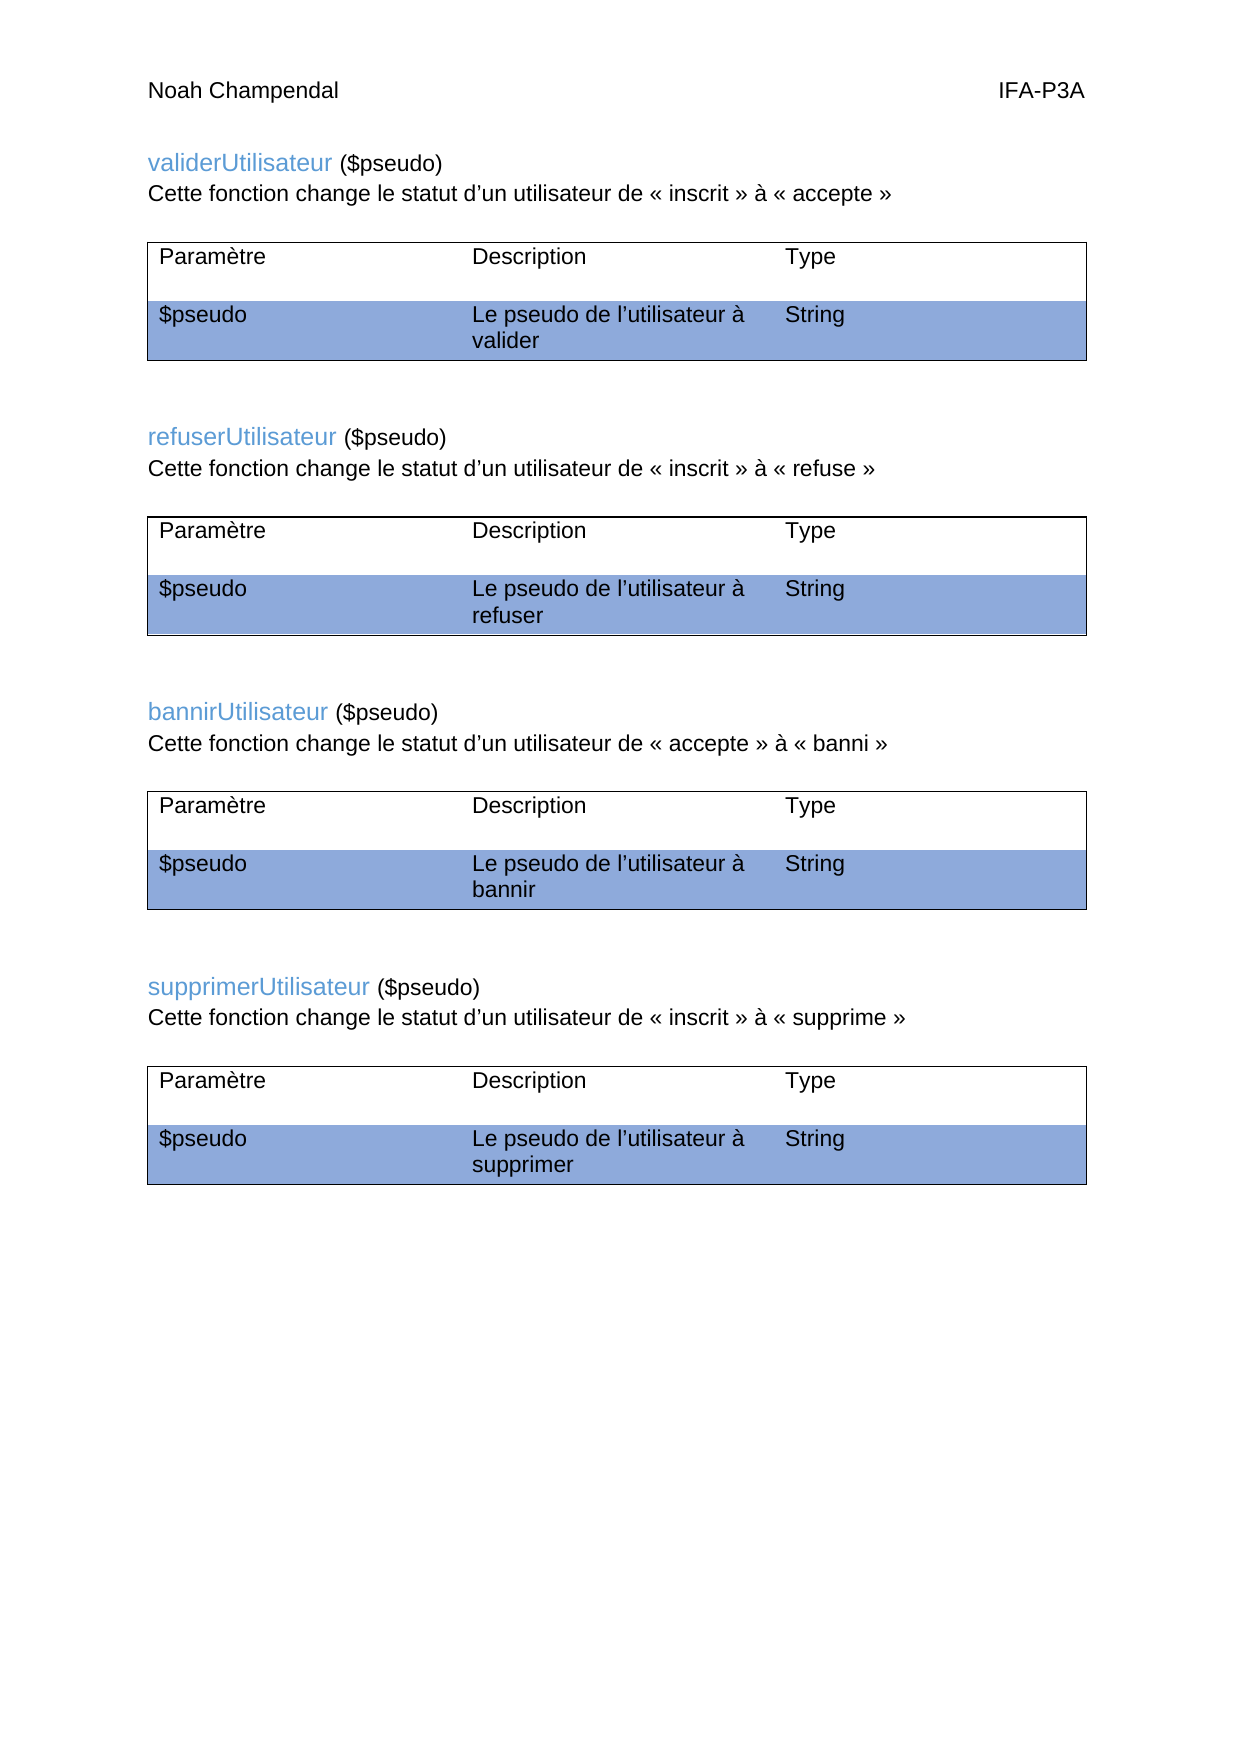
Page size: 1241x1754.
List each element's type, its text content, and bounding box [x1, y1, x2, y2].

text refuserUtilisateur ($pseudo) Cette fonction change le statut d’un utilisateur de « inscrit » à « refuse » [148, 422, 1093, 481]
table_cell $pseudo [148, 850, 461, 909]
table_header Type [774, 1067, 1086, 1125]
table_header Description [461, 1067, 774, 1125]
table_header Description [461, 243, 774, 301]
table_header Paramètre [148, 1067, 461, 1125]
table_cell String [774, 301, 1086, 360]
table_cell String [774, 850, 1086, 909]
table_cell Le pseudo de l’utilisateur à refuser [461, 575, 774, 634]
table_cell $pseudo [148, 575, 461, 634]
table_header Description [461, 792, 774, 850]
text supprimerUtilisateur ($pseudo) Cette fonction change le statut d’un utilisateur de « inscrit » à « supprime » [148, 972, 1093, 1031]
table_cell String [774, 1125, 1086, 1184]
text bannirUtilisateur ($pseudo) Cette fonction change le statut d’un utilisateur de « accepte » à « banni » [148, 697, 1093, 756]
table_cell Le pseudo de l’utilisateur à bannir [461, 850, 774, 909]
text validerUtilisateur ($pseudo) Cette fonction change le statut d’un utilisateur de « inscrit » à « accepte » [148, 148, 1093, 207]
table_header Paramètre [148, 792, 461, 850]
table_header Paramètre [148, 243, 461, 301]
table_cell String [774, 575, 1086, 634]
table_header Type [774, 792, 1086, 850]
table_cell Le pseudo de l’utilisateur à supprimer [461, 1125, 774, 1184]
table_header Type [774, 518, 1086, 575]
table_cell $pseudo [148, 1125, 461, 1184]
table_cell $pseudo [148, 301, 461, 360]
table_cell Le pseudo de l’utilisateur à valider [461, 301, 774, 360]
table_header Type [774, 243, 1086, 301]
table_header Paramètre [148, 518, 461, 575]
table_header Description [461, 518, 774, 575]
